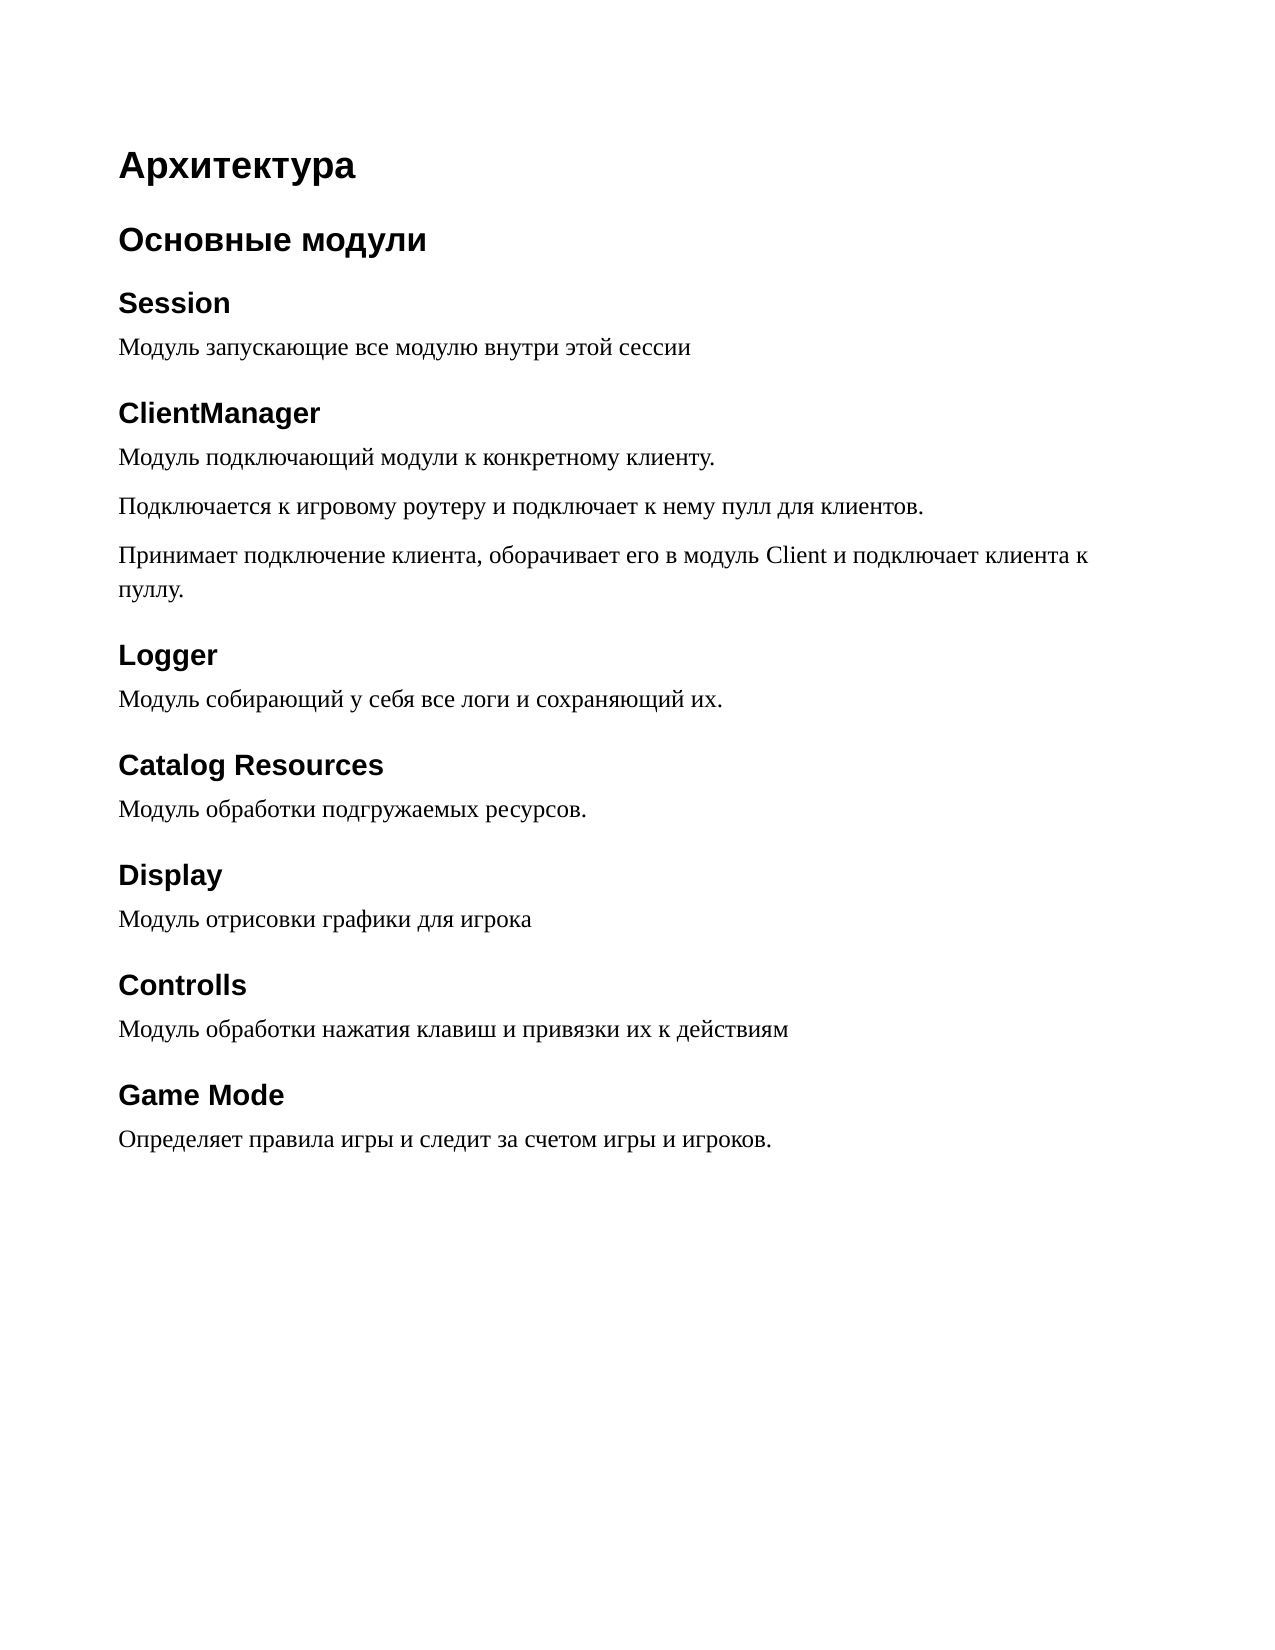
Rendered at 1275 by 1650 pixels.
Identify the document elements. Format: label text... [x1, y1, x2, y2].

text Модуль обработки нажатия клавиш и привязки их к действиям [118, 1014, 1157, 1043]
text Принимает подключение клиента, оборачивает его в модуль Client и подключает клиента к пуллу. [118, 540, 1157, 603]
subtitle ClientManager [118, 396, 1157, 429]
text Модуль собирающий у себя все логи и сохраняющий их. [118, 684, 1157, 713]
subtitle Session [118, 286, 1157, 319]
subtitle Catalog Resources [118, 748, 1157, 782]
text Подключается к игровому роутеру и подключает к нему пулл для клиентов. [118, 491, 1157, 520]
text Модуль подключающий модули к конкретному клиенту. [118, 442, 1157, 471]
text Модуль запускающие все модулю внутри этой сессии [118, 332, 1157, 361]
subtitle Display [118, 858, 1157, 892]
text Модуль обработки подгружаемых ресурсов. [118, 794, 1157, 823]
text Определяет правила игры и следит за счетом игры и игроков. [118, 1124, 1157, 1153]
subtitle Game Mode [118, 1078, 1157, 1112]
subtitle Logger [118, 638, 1157, 672]
text Модуль отрисовки графики для игрока [118, 904, 1157, 933]
subtitle Архитектура [118, 143, 1157, 187]
subtitle Основные модули [118, 220, 1157, 259]
subtitle Controlls [118, 968, 1157, 1002]
